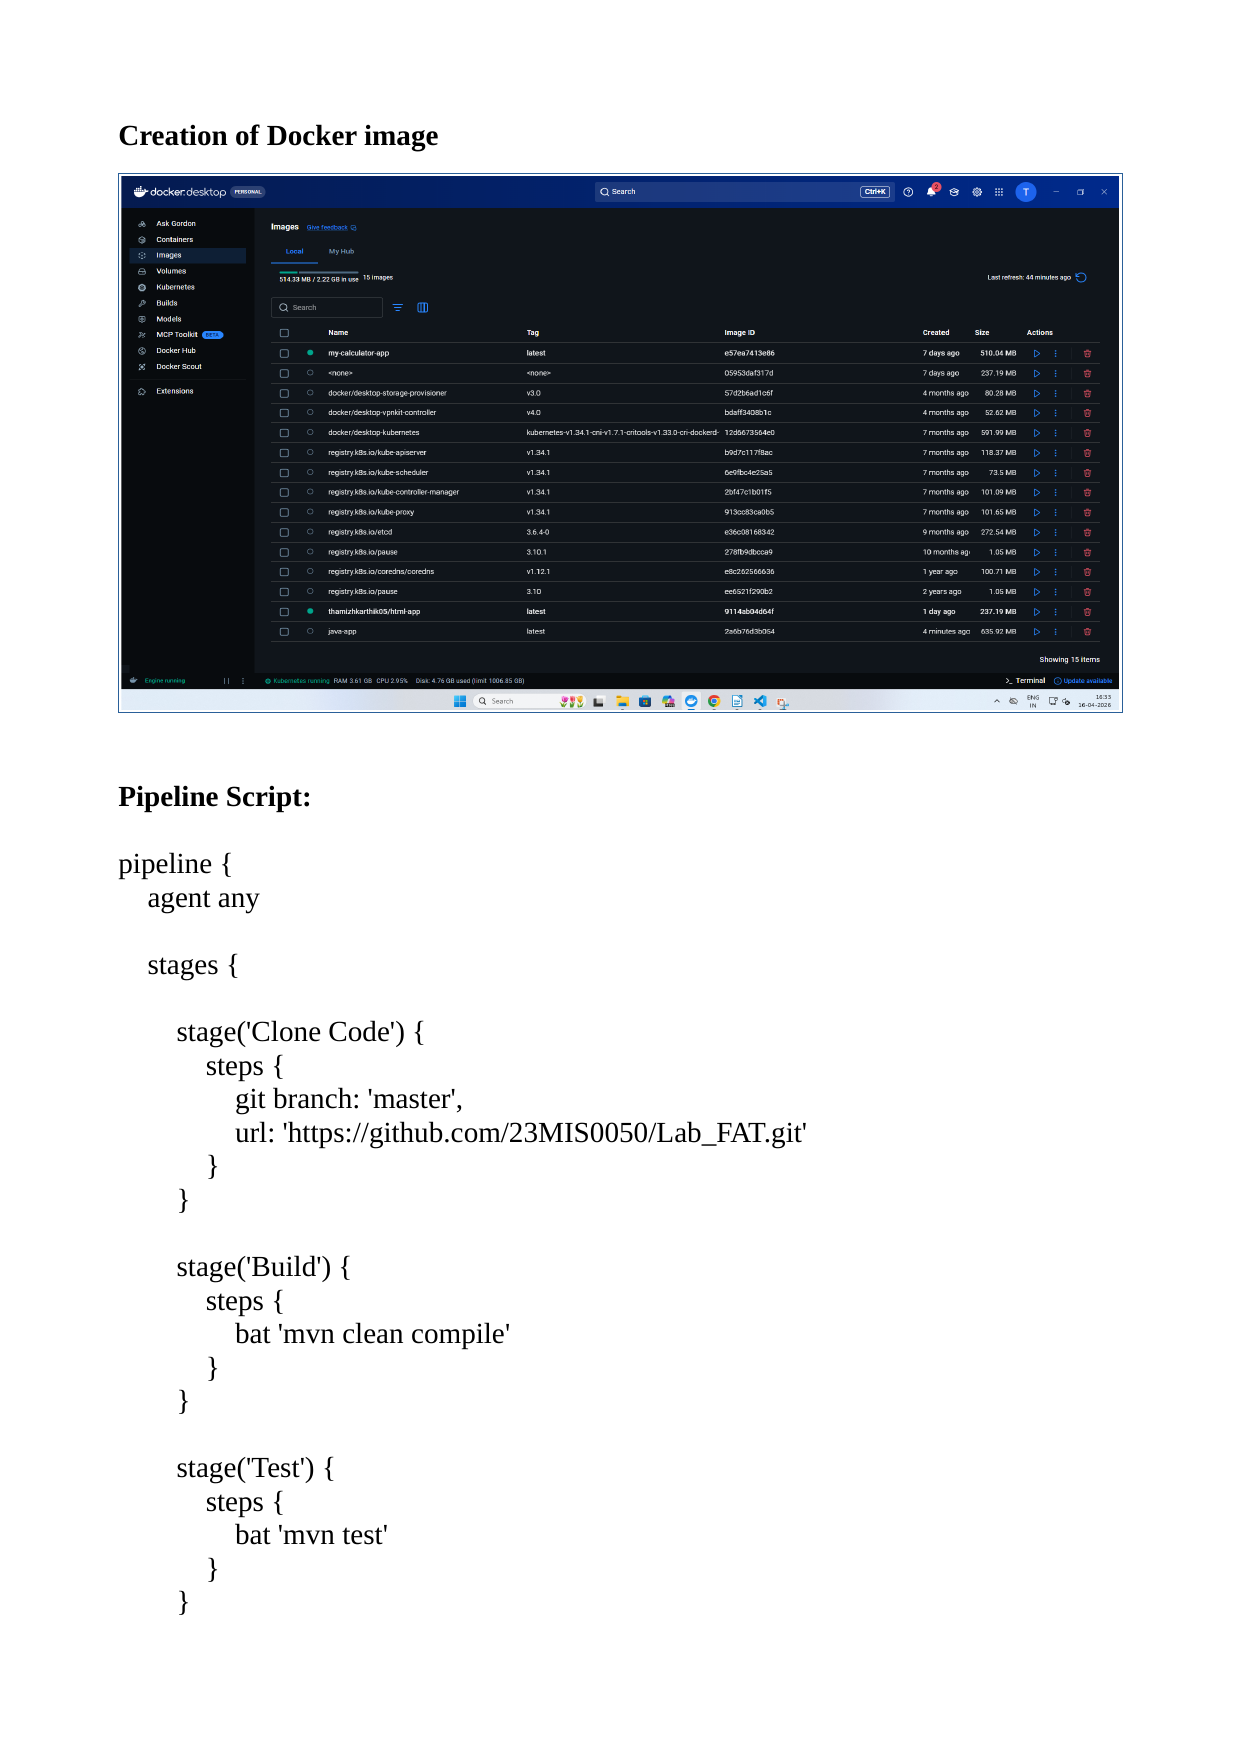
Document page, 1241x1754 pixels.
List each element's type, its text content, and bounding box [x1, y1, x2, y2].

text pipeline { agent any stages { stage('Clone Code') { steps { git branch: 'master', url: 'https://github.com/23MIS0050/Lab_FAT.git' } } stage('Build') { steps { bat 'mvn clean compile' } } stage('Test') { steps { bat 'mvn test' } } [118, 847, 1122, 1618]
picture [121, 176, 1119, 710]
text Creation of Docker image [118, 118, 1122, 152]
text Pipeline Script: [118, 779, 1122, 813]
